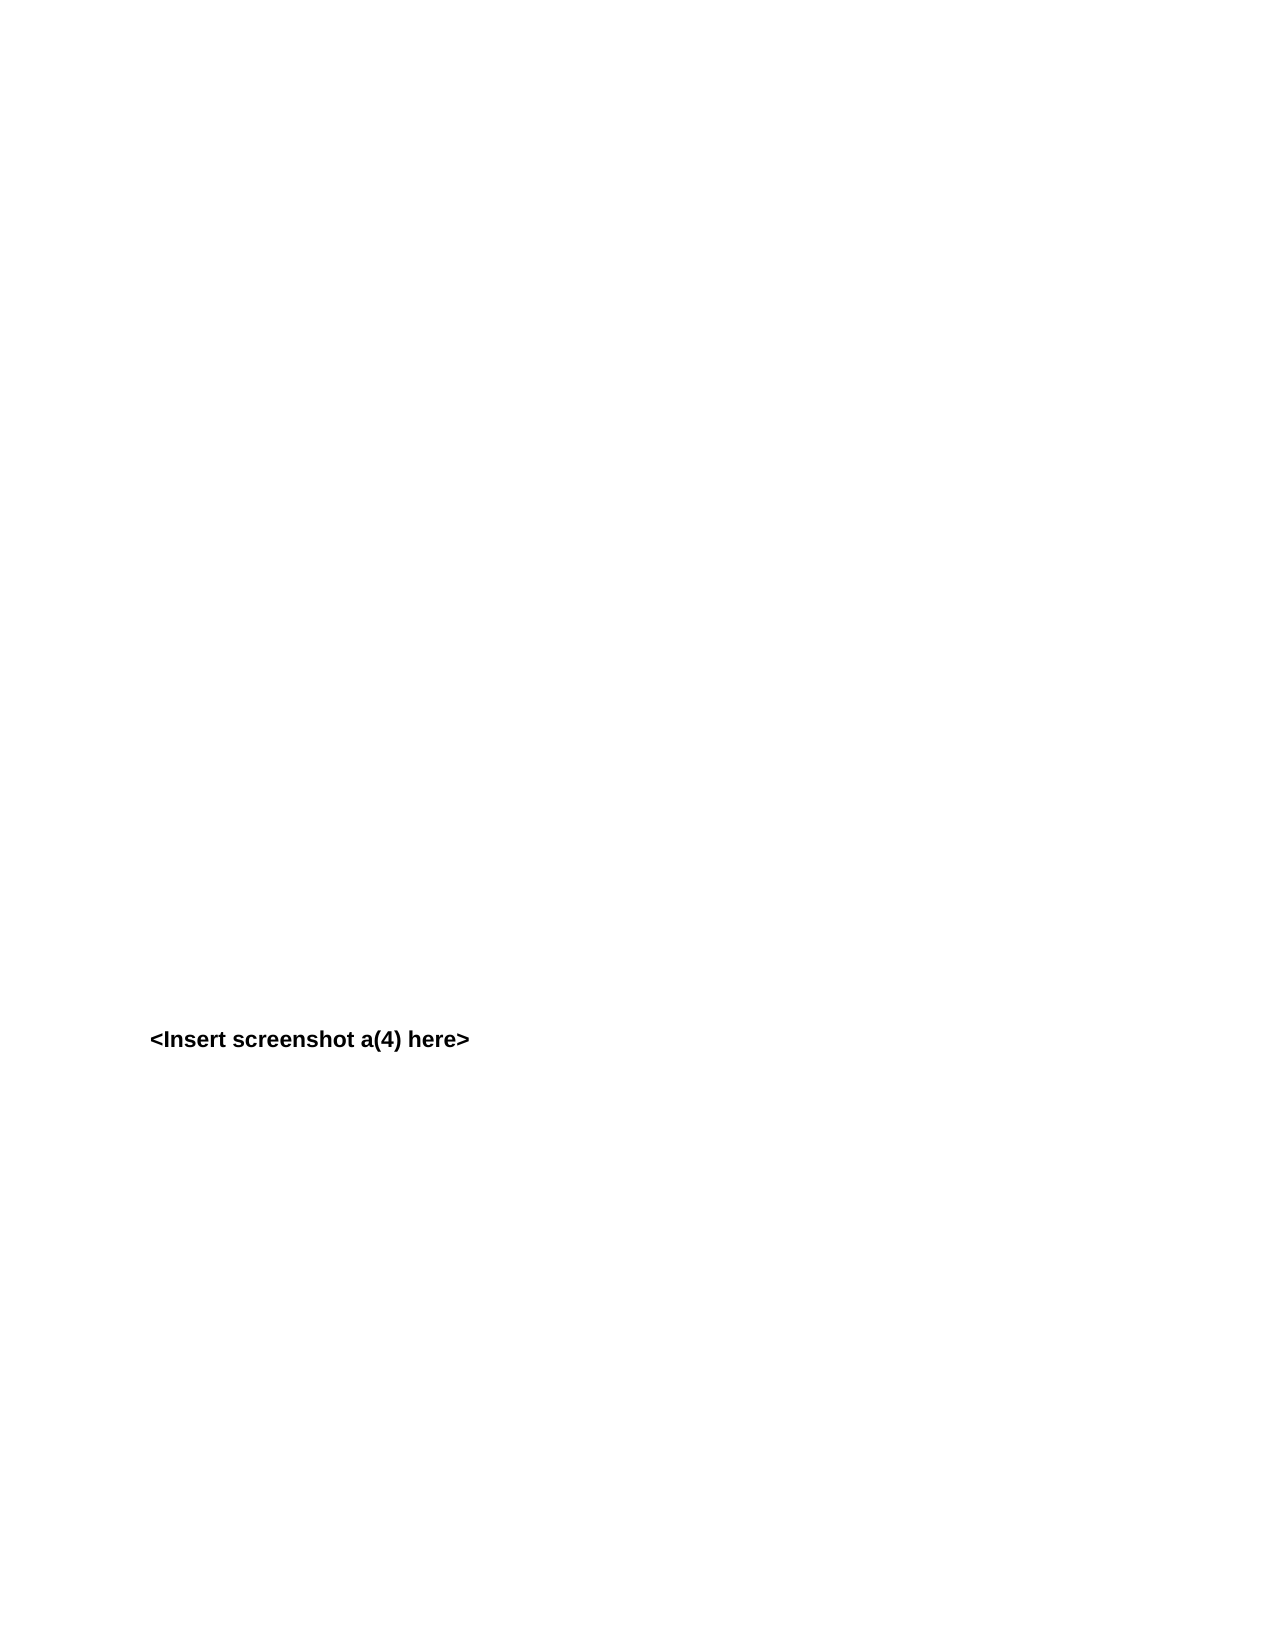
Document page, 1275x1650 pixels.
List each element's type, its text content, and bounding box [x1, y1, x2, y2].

text <Insert screenshot a(4) here> [150, 1026, 1125, 1052]
